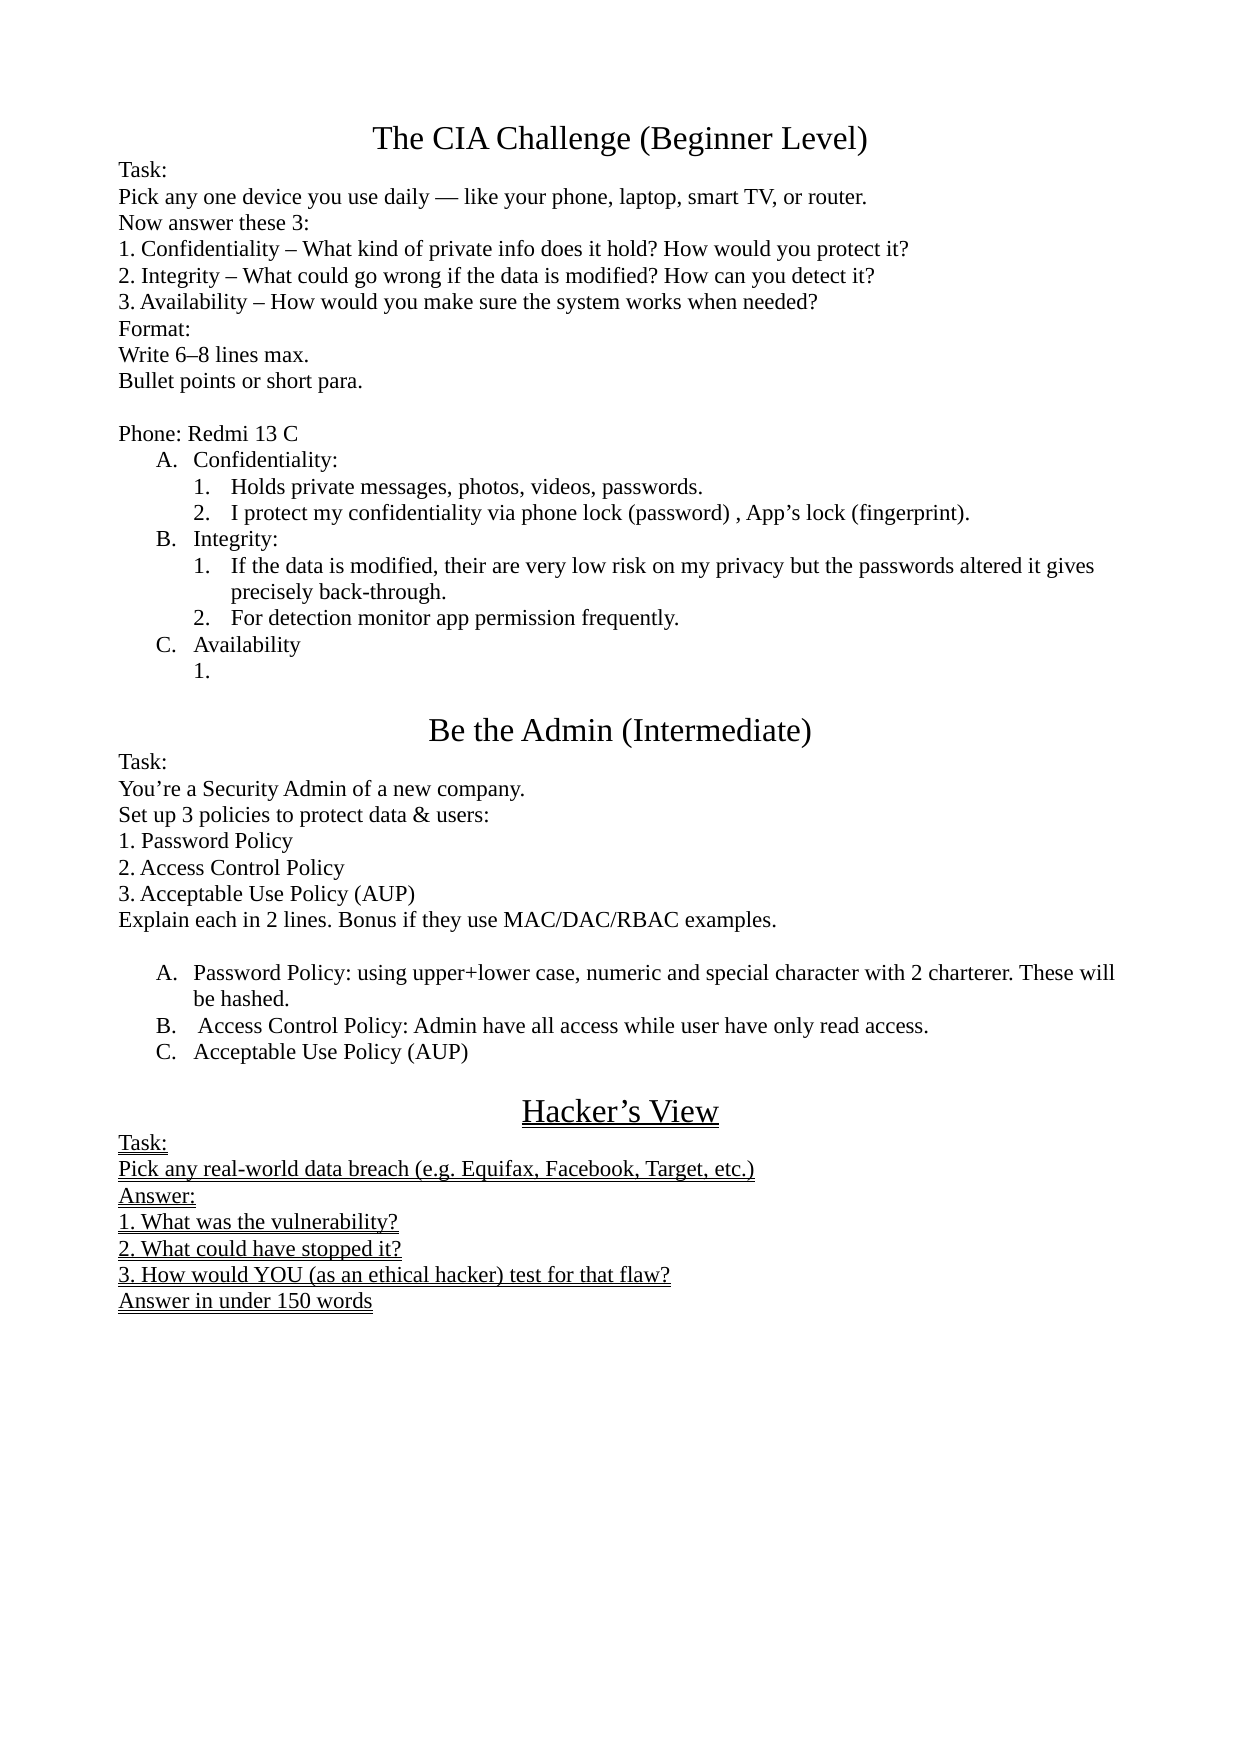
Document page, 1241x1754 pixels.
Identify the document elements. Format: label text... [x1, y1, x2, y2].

text Phone: Redmi 13 C [118, 420, 1122, 446]
list Availability [156, 631, 1122, 657]
text Now answer these 3: [118, 209, 1122, 236]
text 2. What could have stopped it? [118, 1234, 1122, 1261]
text Pick any one device you use daily — like your phone, laptop, smart TV, or router. [118, 183, 1122, 209]
text Format: [118, 314, 1122, 341]
text Bullet points or short para. [118, 367, 1122, 394]
text Answer in under 150 words [118, 1287, 1122, 1314]
text 1. Confidentiality – What kind of private info does it hold? How would you protect it? [118, 236, 1122, 262]
text Set up 3 policies to protect data & users: [118, 801, 1122, 827]
text The CIA Challenge (Beginner Level) [118, 118, 1122, 156]
list Password Policy: using upper+lower case, numeric and special character with 2 charterer. These will be hashed. [156, 959, 1122, 1012]
text 2. Access Control Policy [118, 854, 1122, 880]
list Integrity: [156, 525, 1122, 552]
list Access Control Policy: Admin have all access while user have only read access. [156, 1012, 1122, 1038]
text Task: [118, 1129, 1122, 1156]
text 1. Password Policy [118, 827, 1122, 854]
list I protect my confidentiality via phone lock (password) , App’s lock (fingerprint). [193, 499, 1122, 525]
text 3. Acceptable Use Policy (AUP) [118, 880, 1122, 906]
text Task: [118, 748, 1122, 774]
text You’re a Security Admin of a new company. [118, 774, 1122, 801]
text Explain each in 2 lines. Bonus if they use MAC/DAC/RBAC examples. [118, 906, 1122, 933]
text Task: [118, 156, 1122, 183]
text 3. How would YOU (as an ethical hacker) test for that flaw? [118, 1261, 1122, 1287]
text Pick any real-world data breach (e.g. Equifax, Facebook, Target, etc.) [118, 1156, 1122, 1182]
list Acceptable Use Policy (AUP) [156, 1038, 1122, 1064]
list For detection monitor app permission frequently. [193, 604, 1122, 631]
text Write 6–8 lines max. [118, 341, 1122, 367]
text 3. Availability – How would you make sure the system works when needed? [118, 288, 1122, 314]
list Confidentiality: [156, 446, 1122, 473]
text Answer: [118, 1182, 1122, 1208]
text Hacker’s View [118, 1091, 1122, 1129]
text Be the Admin (Intermediate) [118, 710, 1122, 748]
text 1. What was the vulnerability? [118, 1208, 1122, 1234]
list Holds private messages, photos, videos, passwords. [193, 473, 1122, 499]
text 2. Integrity – What could go wrong if the data is modified? How can you detect it? [118, 262, 1122, 288]
list If the data is modified, their are very low risk on my privacy but the passwords altered it gives precisely back-through. [193, 552, 1122, 604]
